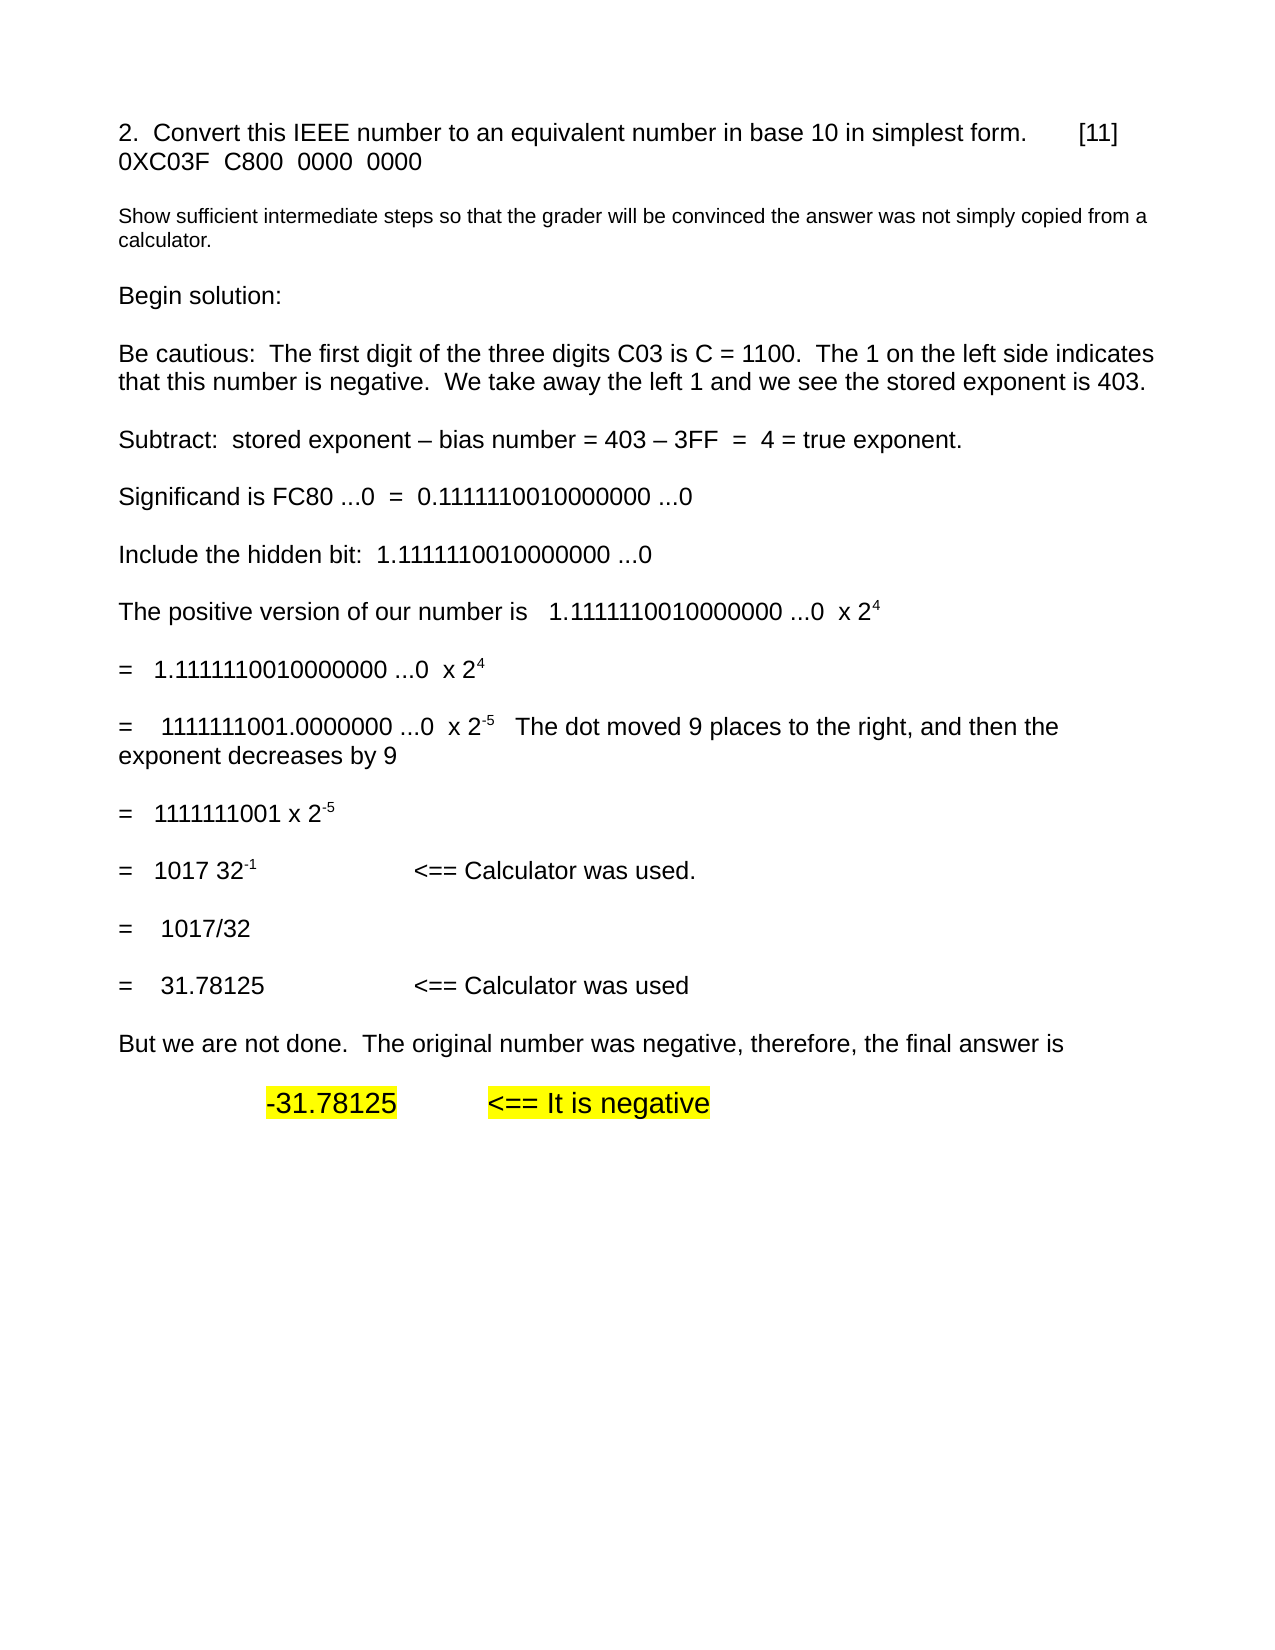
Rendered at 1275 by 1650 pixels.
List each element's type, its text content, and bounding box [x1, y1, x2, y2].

text Subtract: stored exponent – bias number = 403 – 3FF = 4 = true exponent. [118, 425, 1157, 453]
text Significand is FC80 ...0 = 0.1111110010000000 ...0 [118, 482, 1157, 511]
text 2. Convert this IEEE number to an equivalent number in base 10 in simplest form. [11] [118, 118, 1157, 147]
text Begin solution: [118, 281, 1157, 310]
text Be cautious: The first digit of the three digits C03 is C = 1100. The 1 on the left side indicates that this number is negative. We take away the left 1 and we see the stored exponent is 403. [118, 338, 1157, 396]
text Show sufficient intermediate steps so that the grader will be convinced the answer was not simply copied from a calculator. [118, 204, 1157, 252]
text -31.78125 <== It is negative [118, 1086, 1157, 1119]
text = 31.78125 <== Calculator was used [118, 971, 1157, 1000]
text Include the hidden bit: 1.1111110010000000 ...0 [118, 540, 1157, 568]
text 0XC03F C800 0000 0000 [118, 147, 1157, 176]
text = 1017 32-1 <== Calculator was used. [118, 856, 1157, 885]
text = 1111111001 x 2-5 [118, 798, 1157, 827]
text The positive version of our number is 1.1111110010000000 ...0 x 24 [118, 597, 1157, 626]
text = 1.1111110010000000 ...0 x 24 [118, 655, 1157, 683]
text = 1111111001.0000000 ...0 x 2-5 The dot moved 9 places to the right, and then the exponent decreases by 9 [118, 712, 1157, 770]
text = 1017/32 [118, 913, 1157, 942]
text But we are not done. The original number was negative, therefore, the final answer is [118, 1028, 1157, 1057]
